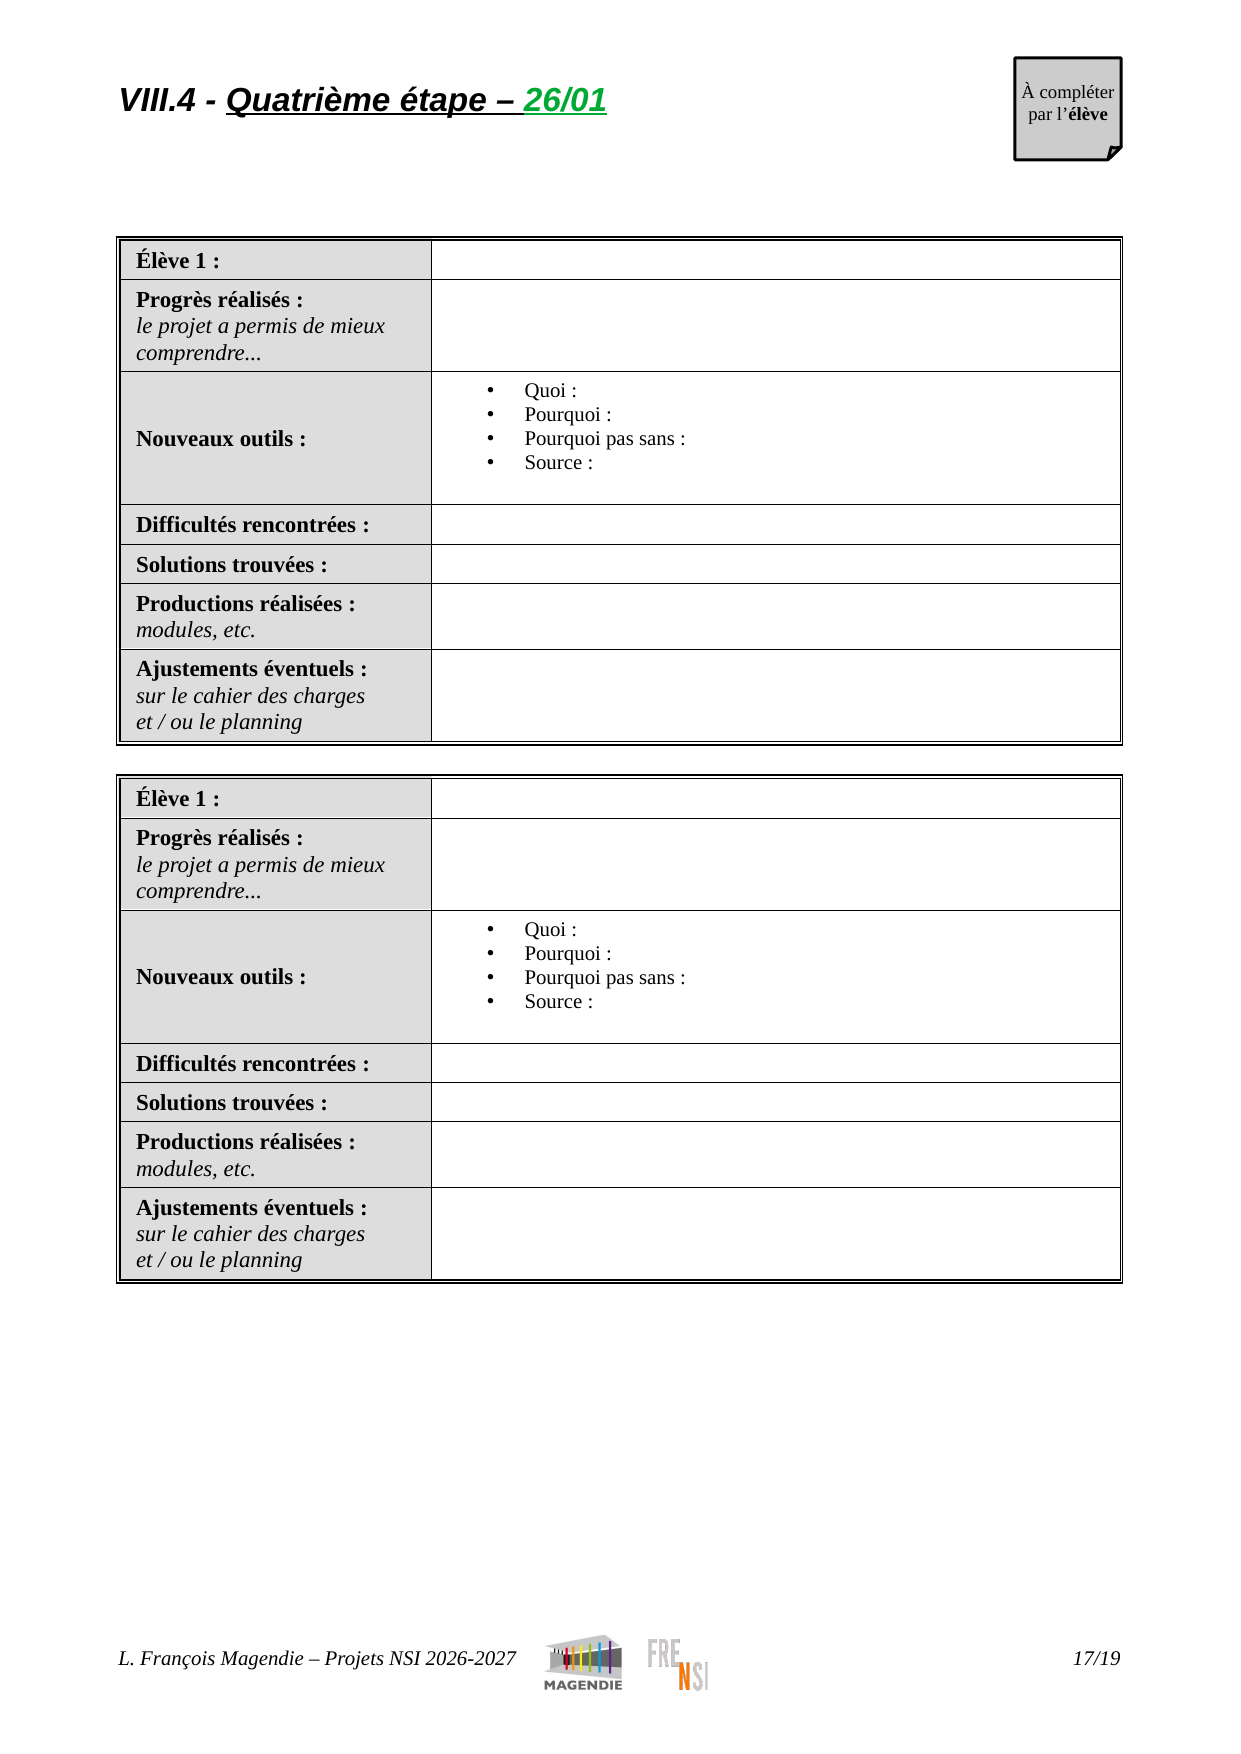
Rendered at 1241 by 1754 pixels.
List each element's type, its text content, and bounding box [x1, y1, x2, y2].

table_cell Quoi : Pourquoi : Pourquoi pas sans : Source : [432, 372, 1120, 504]
table_cell Ajustements éventuels : sur le cahier des charges et / ou le planning [121, 1188, 431, 1279]
table_header [432, 779, 1120, 817]
table_cell [432, 1083, 1120, 1121]
table_header Élève 1 : [121, 241, 431, 279]
table_cell Productions réalisées : modules, etc. [121, 1122, 431, 1187]
table_cell Solutions trouvées : [121, 545, 431, 583]
subtitle Quatrième étape – 26/01 [118, 80, 1013, 118]
table_cell [432, 1122, 1120, 1187]
picture [648, 1639, 708, 1691]
table_cell [432, 505, 1120, 544]
table_cell Ajustements éventuels : sur le cahier des charges et / ou le planning [121, 650, 431, 741]
table_cell Nouveaux outils : [121, 911, 431, 1043]
table_cell [432, 1044, 1120, 1082]
table_cell Productions réalisées : modules, etc. [121, 584, 431, 648]
table_cell Nouveaux outils : [121, 372, 431, 504]
table_cell [432, 545, 1120, 583]
table_header Élève 1 : [121, 779, 431, 817]
table_cell [432, 819, 1120, 909]
table_cell Quoi : Pourquoi : Pourquoi pas sans : Source : [432, 911, 1120, 1043]
table_cell [432, 650, 1120, 741]
table_header [432, 241, 1120, 279]
table_cell [432, 584, 1120, 648]
table_cell [432, 280, 1120, 371]
table_cell Difficultés rencontrées : [121, 1044, 431, 1082]
table_cell Progrès réalisés : le projet a permis de mieux comprendre... [121, 280, 431, 371]
table_cell Difficultés rencontrées : [121, 505, 431, 544]
picture [532, 1635, 633, 1695]
table_cell [432, 1188, 1120, 1279]
table_cell Solutions trouvées : [121, 1083, 431, 1121]
table_cell Progrès réalisés : le projet a permis de mieux comprendre... [121, 819, 431, 909]
